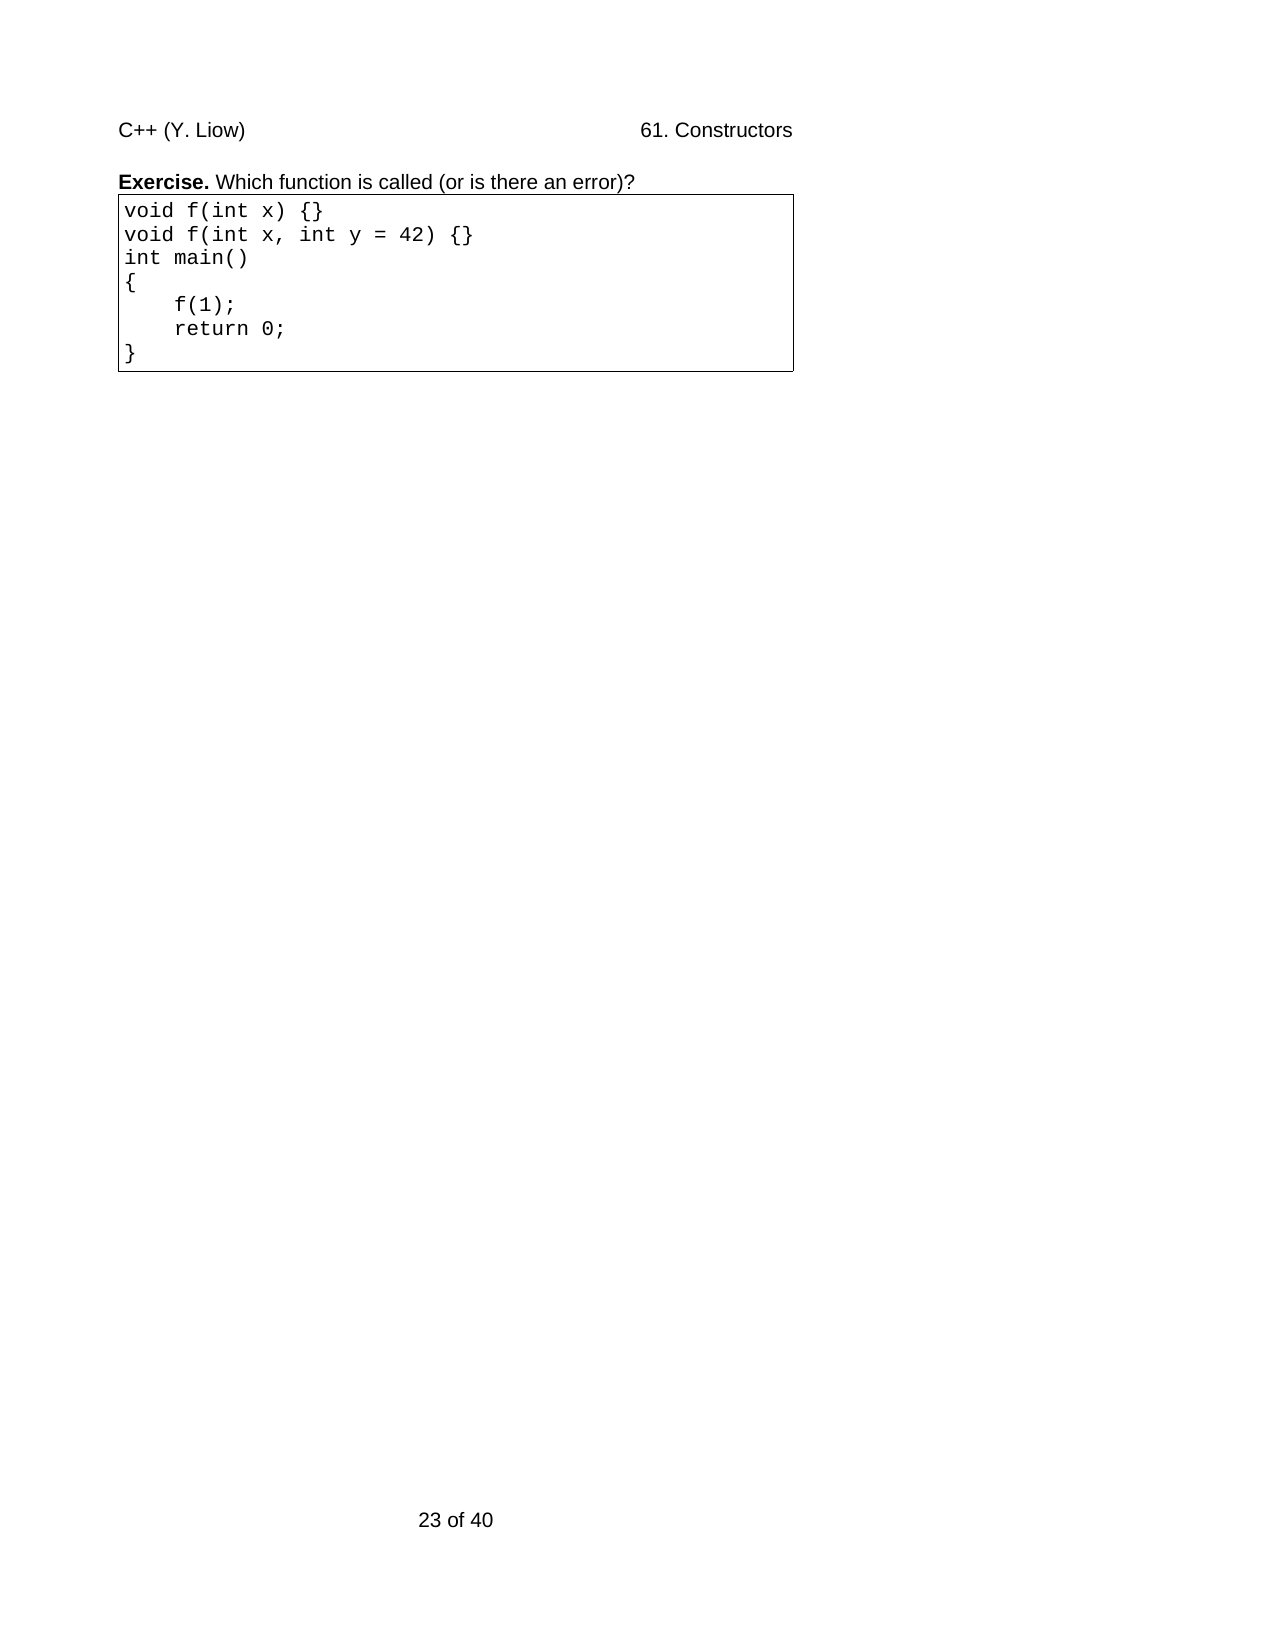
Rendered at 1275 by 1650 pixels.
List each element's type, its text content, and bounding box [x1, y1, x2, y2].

table_header void f(int x) {} void f(int x, int y = 42) {} int main() { f(1); return 0; } [119, 195, 793, 371]
text Exercise. Which function is called (or is there an error)? [118, 171, 793, 194]
